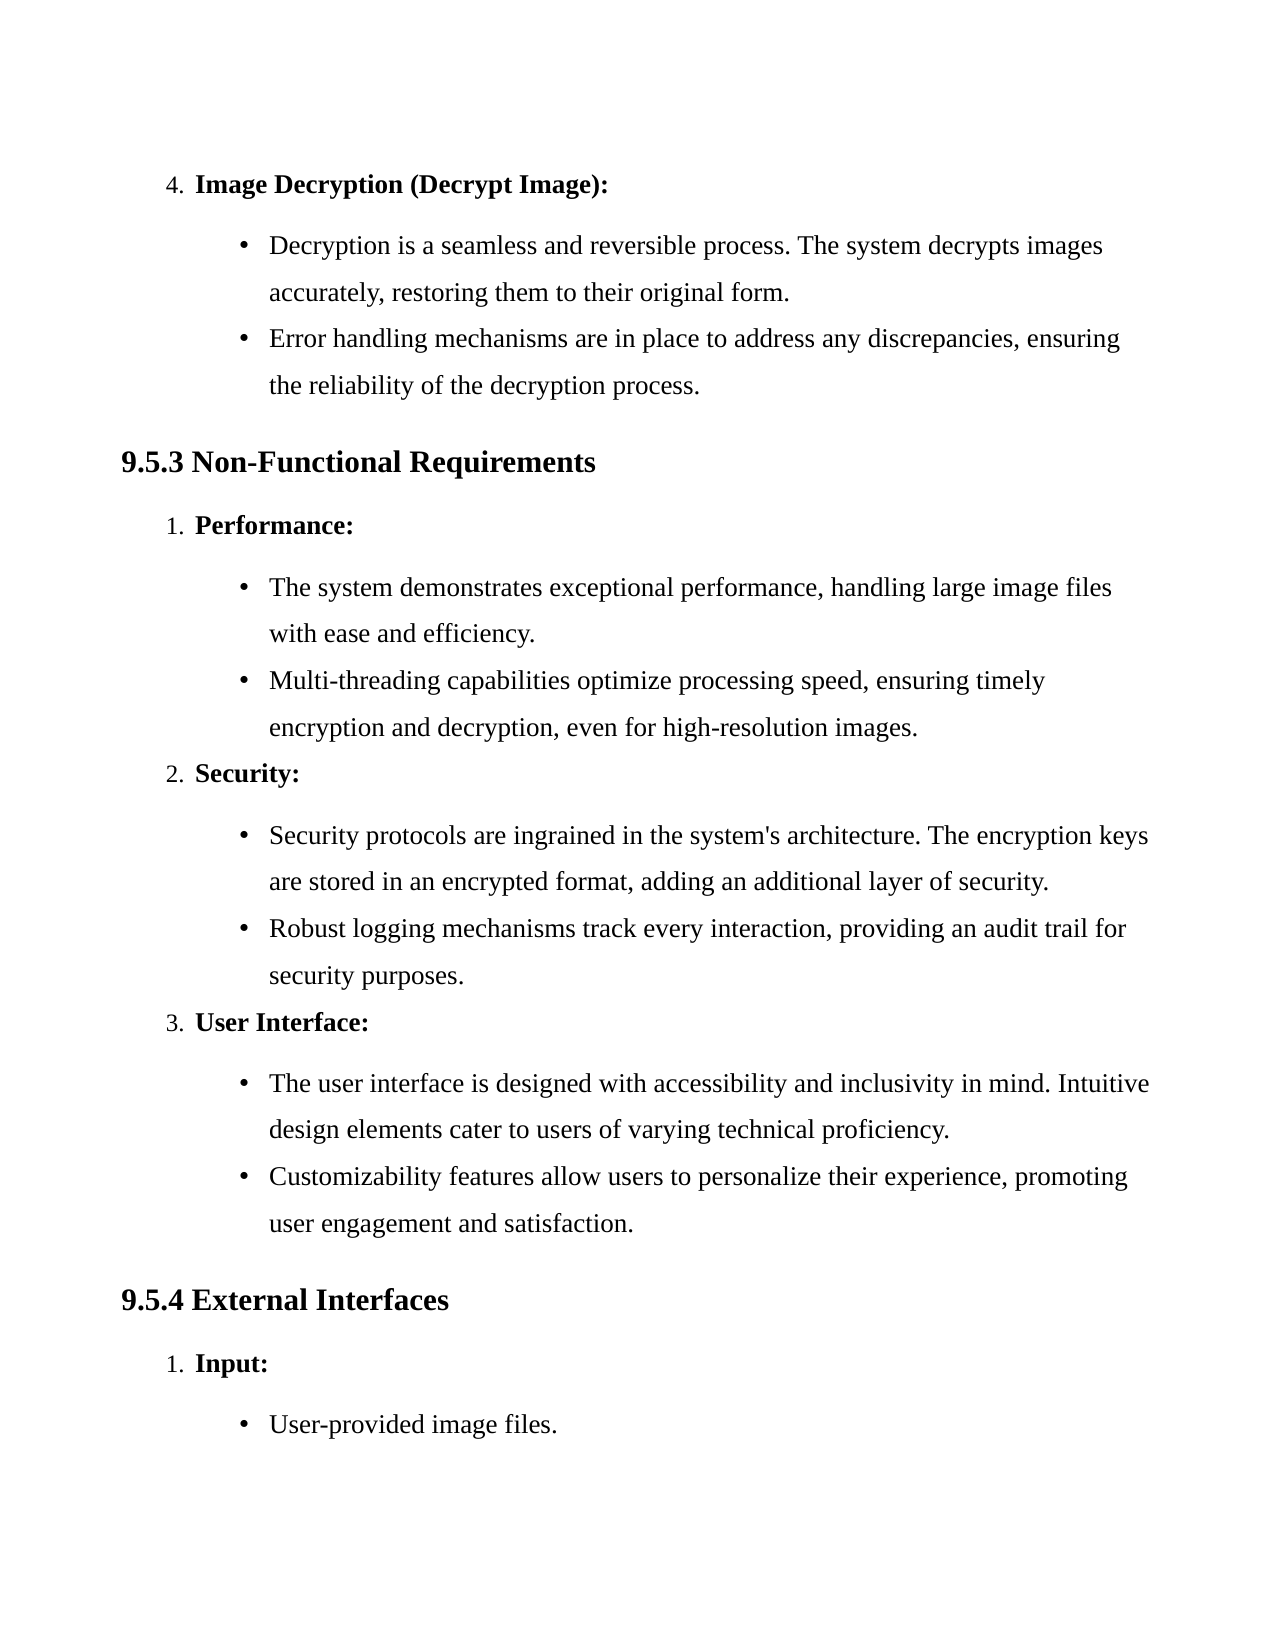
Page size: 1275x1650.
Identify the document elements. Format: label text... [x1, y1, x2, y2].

list Performance: [166, 509, 1154, 541]
list Customizability features allow users to personalize their experience, promoting user engagement and satisfaction. [239, 1160, 1154, 1238]
list Error handling mechanisms are in place to address any discrepancies, ensuring the reliability of the decryption process. [239, 322, 1154, 400]
list User-provided image files. [239, 1408, 1154, 1440]
subtitle 9.5.4 External Interfaces [121, 1281, 1154, 1317]
list Multi-threading capabilities optimize processing speed, ensuring timely encryption and decryption, even for high-resolution images. [239, 664, 1154, 742]
list Image Decryption (Decrypt Image): [166, 168, 1154, 199]
list Security protocols are ingrained in the system's architecture. The encryption keys are stored in an encrypted format, adding an additional layer of security. [239, 819, 1154, 897]
list User Interface: [166, 1006, 1154, 1037]
subtitle 9.5.3 Non-Functional Requirements [121, 443, 1154, 479]
list Decryption is a seamless and reversible process. The system decrypts images accurately, restoring them to their original form. [239, 229, 1154, 307]
list Security: [166, 757, 1154, 789]
list Robust logging mechanisms track every interaction, providing an audit trail for security purposes. [239, 912, 1154, 990]
list The user interface is designed with accessibility and inclusivity in mind. Intuitive design elements cater to users of varying technical proficiency. [239, 1067, 1154, 1145]
list The system demonstrates exceptional performance, handling large image files with ease and efficiency. [239, 571, 1154, 648]
list Input: [166, 1347, 1154, 1378]
